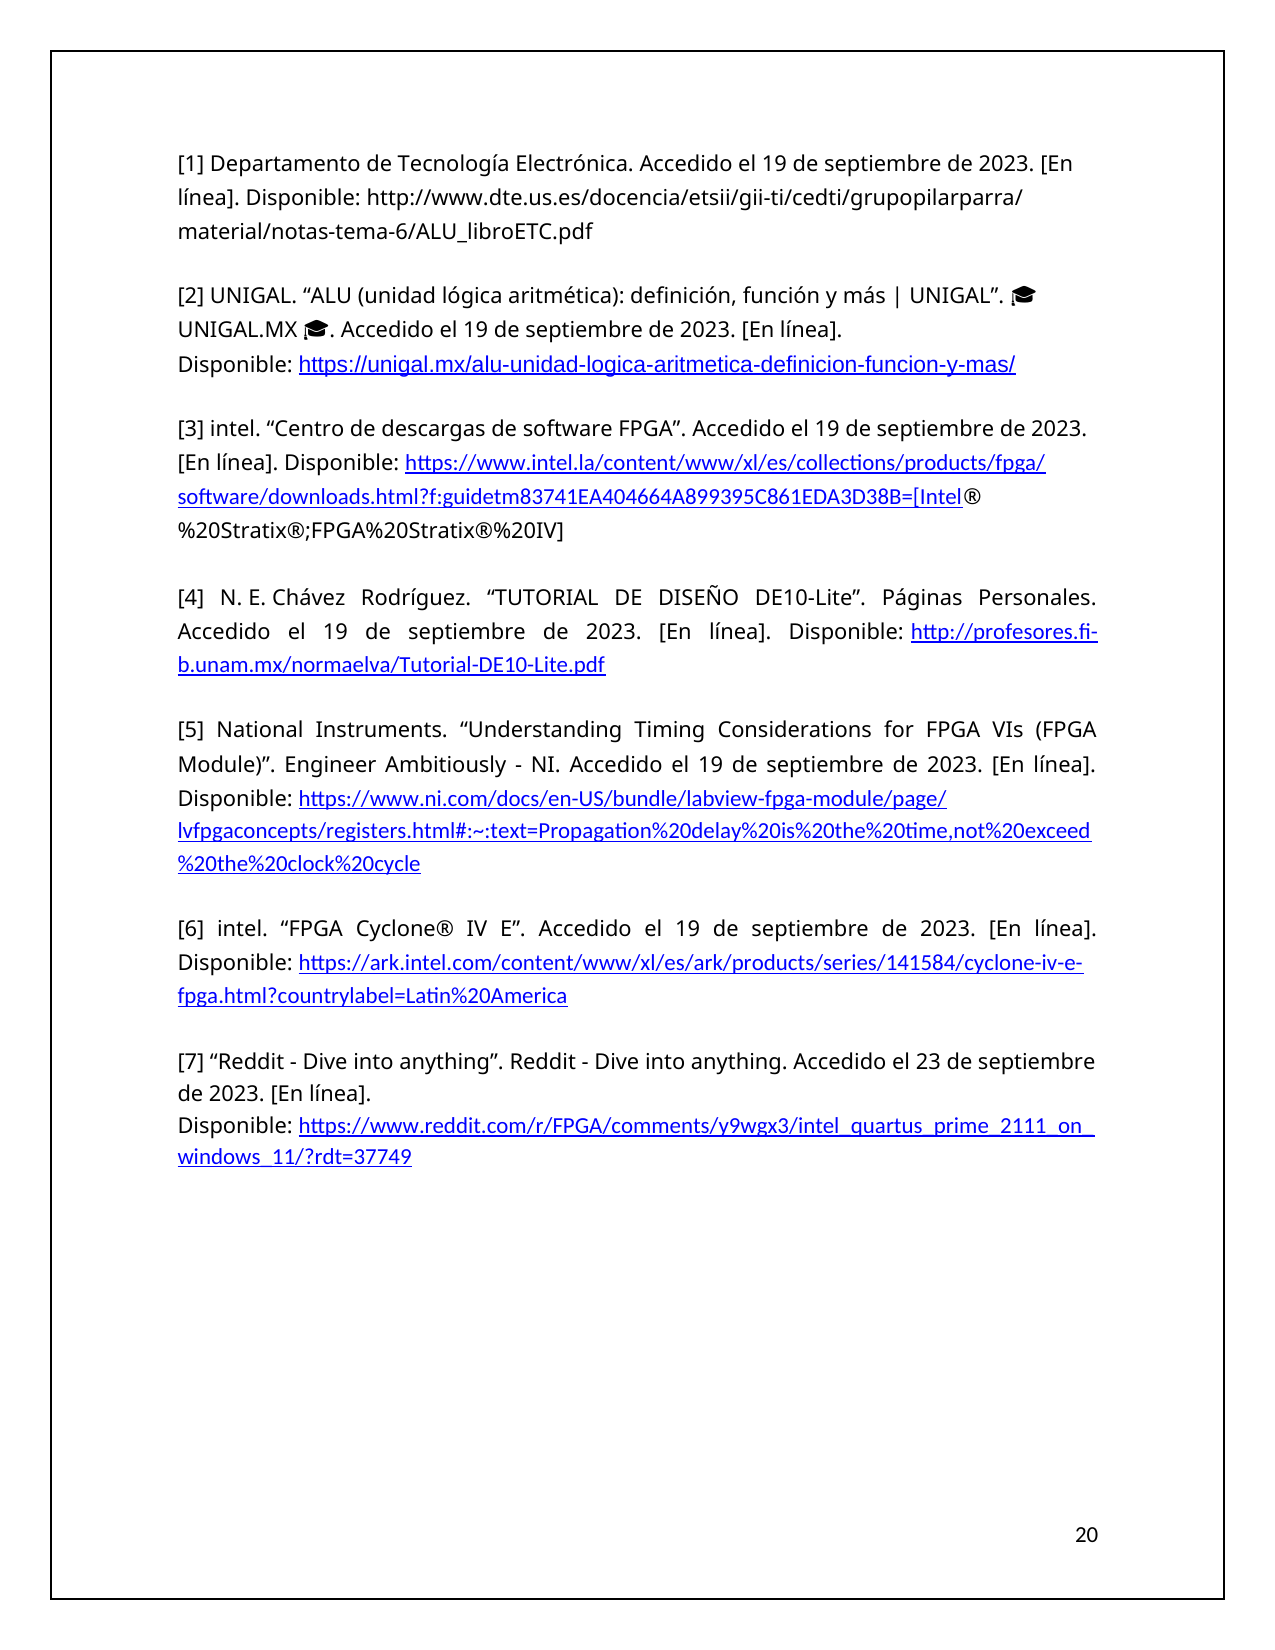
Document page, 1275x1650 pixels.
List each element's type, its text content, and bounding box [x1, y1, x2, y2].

text [5] National Instruments. “Understanding Timing Considerations for FPGA VIs (FPGA Module)”. Engineer Ambitiously - NI. Accedido el 19 de septiembre de 2023. [En línea]. Disponible: https://www.ni.com/docs/en-US/bundle/labview-fpga-module/page/lvfpgaconcepts/registers.html#:~:text=Propagation%20delay%20is%20the%20time,not%20exceed%20the%20clock%20cycle [177, 714, 1098, 877]
text [1] Departamento de Tecnología Electrónica. Accedido el 19 de septiembre de 2023. [En línea]. Disponible: http://www.dte.us.es/docencia/etsii/gii-ti/cedti/grupopilarparra/material/notas-tema-6/ALU_libroETC.pdf [177, 148, 1098, 246]
text [3] intel. “Centro de descargas de software FPGA”. Accedido el 19 de septiembre de 2023. [En línea]. Disponible: https://www.intel.la/content/www/xl/es/collections/products/fpga/software/downloads.html?f:guidetm83741EA404664A899395C861EDA3D38B=[Intel®%20Stratix®;FPGA%20Stratix®%20IV] [177, 413, 1098, 545]
text [7] “Reddit - Dive into anything”. Reddit - Dive into anything. Accedido el 23 de septiembre de 2023. [En línea]. Disponible: https://www.reddit.com/r/FPGA/comments/y9wgx3/intel_quartus_prime_2111_on_windows_11/?rdt=37749 [177, 1046, 1098, 1170]
text [2] UNIGAL. “ALU (unidad lógica aritmética): definición, función y más | UNIGAL”. 🎓 UNIGAL.MX 🎓. Accedido el 19 de septiembre de 2023. [En línea]. Disponible: https://unigal.mx/alu-unidad-logica-aritmetica-definicion-funcion-y-mas/ [177, 280, 1098, 378]
text [6] intel. “FPGA Cyclone® IV E”. Accedido el 19 de septiembre de 2023. [En línea]. Disponible: https://ark.intel.com/content/www/xl/es/ark/products/series/141584/cyclone-iv-e-fpga.html?countrylabel=Latin%20America [177, 913, 1098, 1009]
text [4] N. E. Chávez Rodríguez. “TUTORIAL DE DISEÑO DE10-Lite”. Páginas Personales. Accedido el 19 de septiembre de 2023. [En línea]. Disponible: http://profesores.fi-b.unam.mx/normaelva/Tutorial-DE10-Lite.pdf [177, 582, 1098, 678]
